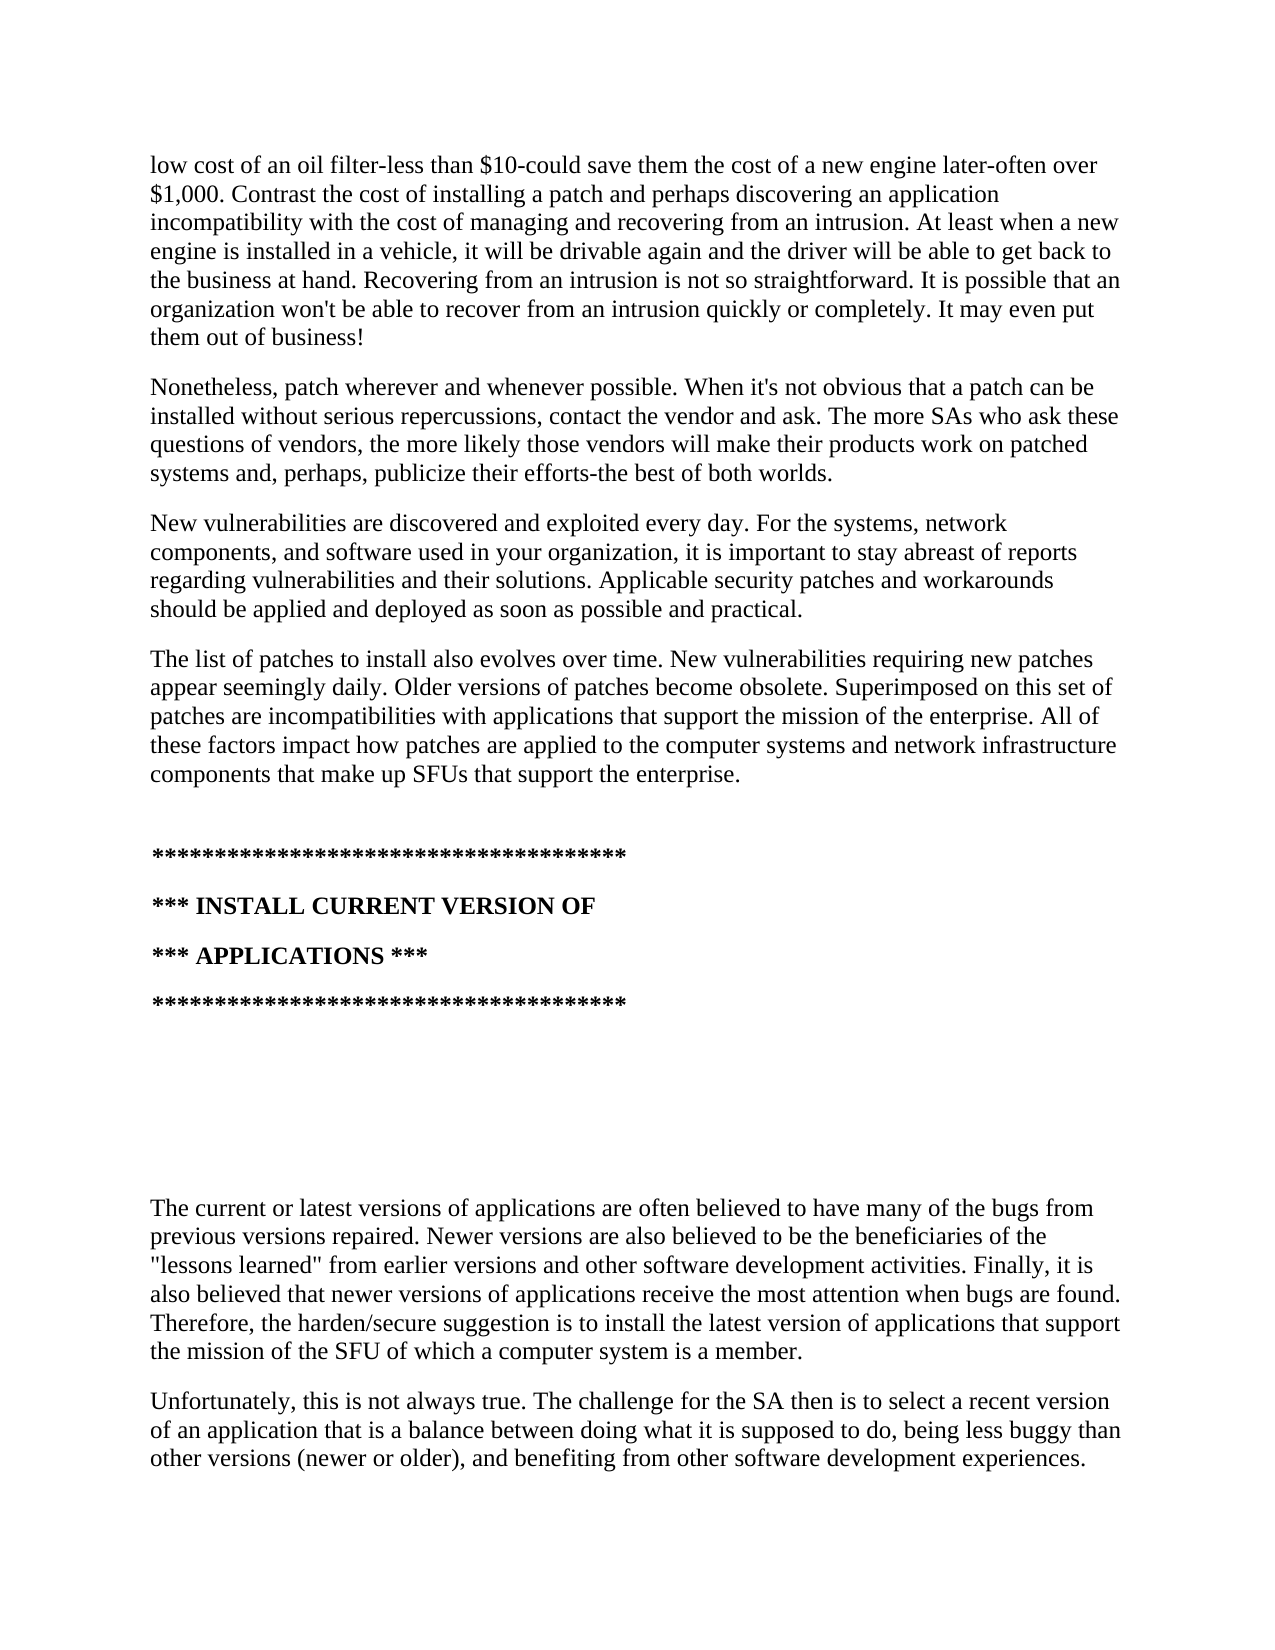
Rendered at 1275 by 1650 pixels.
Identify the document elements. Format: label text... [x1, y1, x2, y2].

table_cell [1122, 830, 1134, 1182]
table_cell ************************************** *** INSTALL CURRENT VERSION OF *** APPLICATIONS *** ************************************** [150, 830, 728, 1182]
table_header [729, 798, 1122, 830]
table_header [1122, 798, 1134, 830]
text The current or latest versions of applications are often believed to have many of the bugs from previous versions repaired. Newer versions are also believed to be the beneficiaries of the "lessons learned" from earlier versions and other software development activities. Finally, it is also believed that newer versions of applications receive the most attention when bugs are found. Therefore, the harden/secure suggestion is to install the latest version of applications that support the mission of the SFU of which a computer system is a member. [150, 1193, 1125, 1365]
text The list of patches to install also evolves over time. New vulnerabilities requiring new patches appear seemingly daily. Older versions of patches become obsolete. Superimposed on this set of patches are incompatibilities with applications that support the mission of the enterprise. All of these factors impact how patches are applied to the computer systems and network infrastructure components that make up SFUs that support the enterprise. [150, 644, 1125, 787]
text Unfortunately, this is not always true. The challenge for the SA then is to select a recent version of an application that is a balance between doing what it is supposed to do, being less buggy than other versions (newer or older), and benefiting from other software development experiences. [150, 1386, 1125, 1472]
text New vulnerabilities are discovered and exploited every day. For the systems, network components, and software used in your organization, it is important to stay abreast of reports regarding vulnerabilities and their solutions. Applicable security patches and workarounds should be applied and deployed as soon as possible and practical. [150, 508, 1125, 623]
text low cost of an oil filter-less than $10-could save them the cost of a new engine later-often over $1,000. Contrast the cost of installing a patch and perhaps discovering an application incompatibility with the cost of managing and recovering from an intrusion. At least when a new engine is installed in a vehicle, it will be drivable again and the driver will be able to get back to the business at hand. Recovering from an intrusion is not so straightforward. It is possible that an organization won't be able to recover from an intrusion quickly or completely. It may even put them out of business! [150, 150, 1125, 351]
table_cell [729, 830, 1122, 1182]
text Nonetheless, patch wherever and whenever possible. When it's not obvious that a patch can be installed without serious repercussions, contact the vendor and ask. The more SAs who ask these questions of vendors, the more likely those vendors will make their products work on patched systems and, perhaps, publicize their efforts-the best of both worlds. [150, 372, 1125, 487]
table_header [150, 798, 728, 830]
